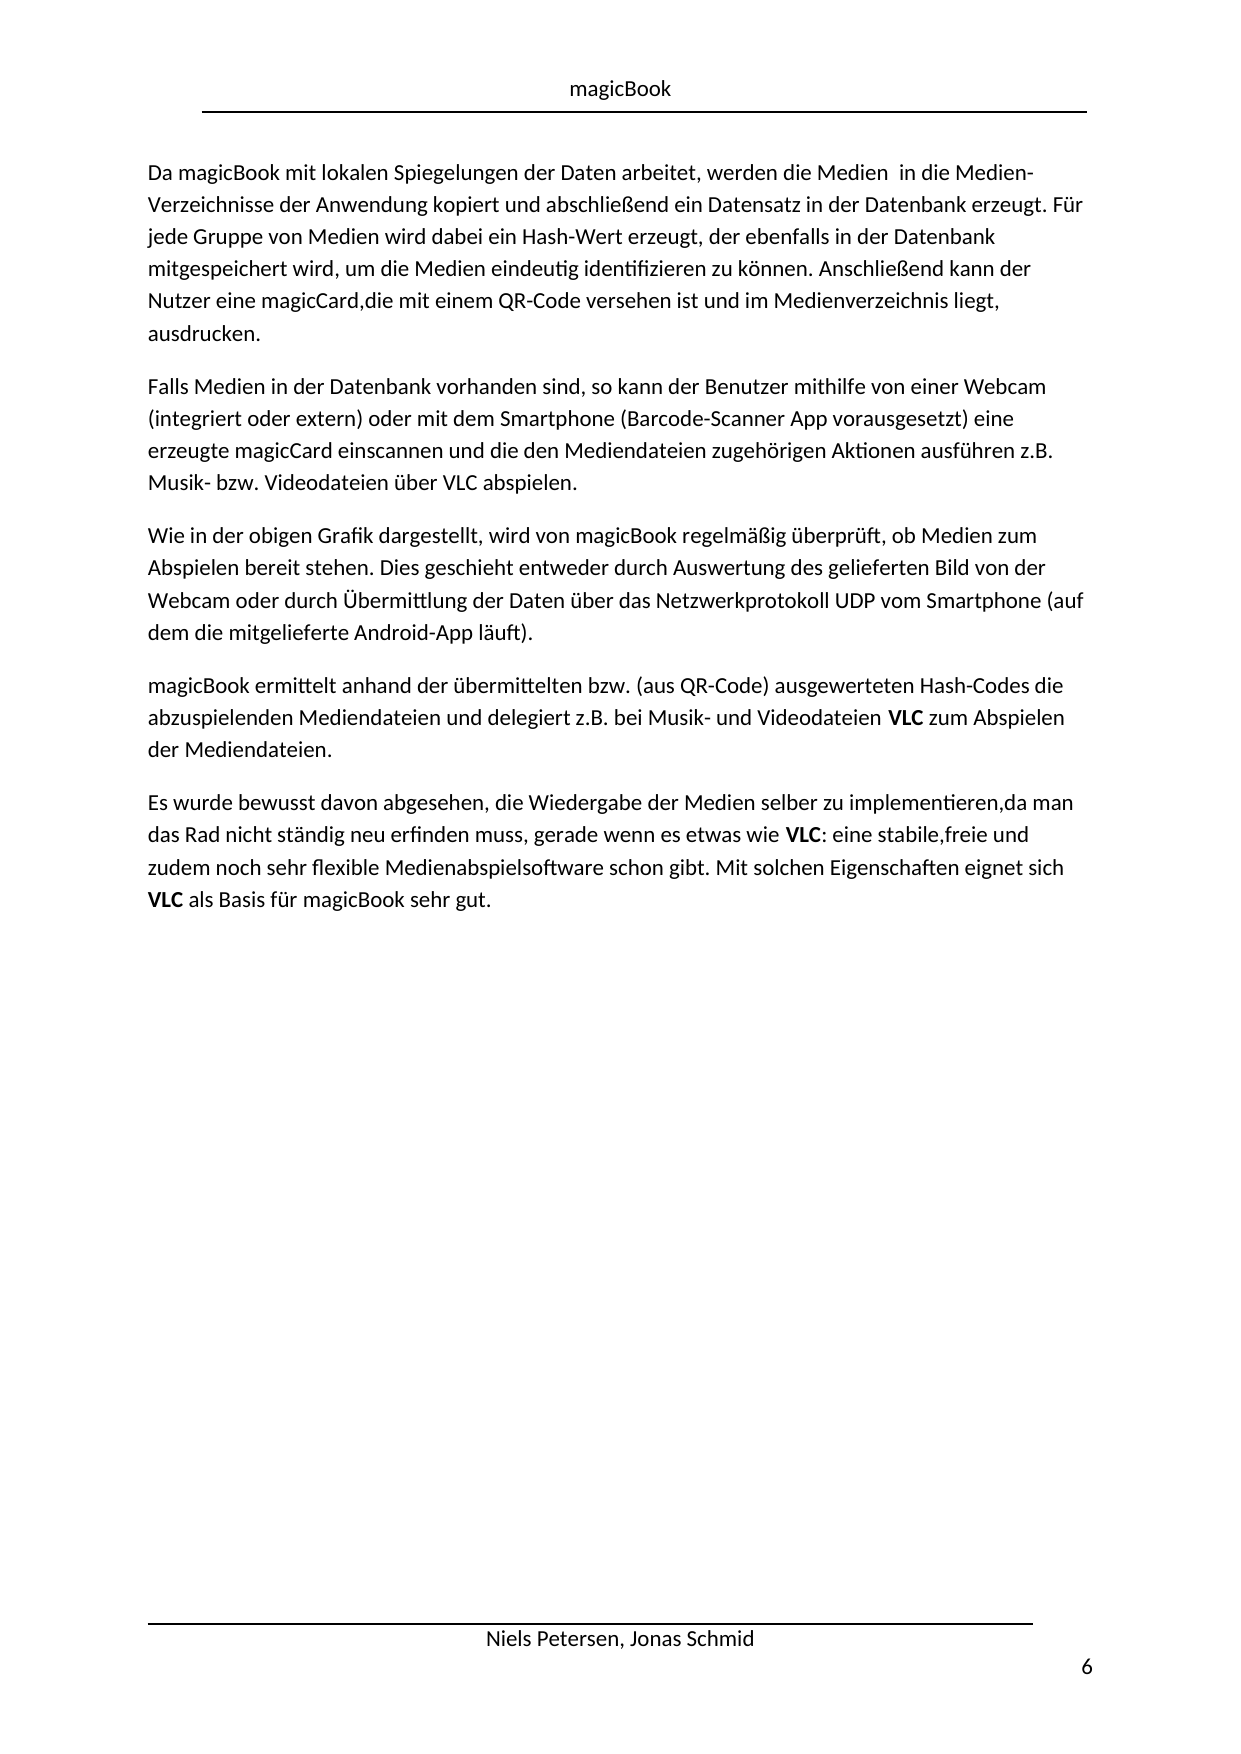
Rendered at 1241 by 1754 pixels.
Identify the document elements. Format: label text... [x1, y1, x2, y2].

text Da magicBook mit lokalen Spiegelungen der Daten arbeitet, werden die Medien in die Medien-Verzeichnisse der Anwendung kopiert und abschließend ein Datensatz in der Datenbank erzeugt. Für jede Gruppe von Medien wird dabei ein Hash-Wert erzeugt, der ebenfalls in der Datenbank mitgespeichert wird, um die Medien eindeutig identifizieren zu können. Anschließend kann der Nutzer eine magicCard,die mit einem QR-Code versehen ist und im Medienverzeichnis liegt, ausdrucken. [148, 158, 1093, 347]
text Wie in der obigen Grafik dargestellt, wird von magicBook regelmäßig überprüft, ob Medien zum Abspielen bereit stehen. Dies geschieht entweder durch Auswertung des gelieferten Bild von der Webcam oder durch Übermittlung der Daten über das Netzwerkprotokoll UDP vom Smartphone (auf dem die mitgelieferte Android-App läuft). [148, 521, 1093, 646]
text magicBook ermittelt anhand der übermittelten bzw. (aus QR-Code) ausgewerteten Hash-Codes die abzuspielenden Mediendateien und delegiert z.B. bei Musik- und Videodateien VLC zum Abspielen der Mediendateien. [148, 671, 1093, 763]
text Falls Medien in der Datenbank vorhanden sind, so kann der Benutzer mithilfe von einer Webcam (integriert oder extern) oder mit dem Smartphone (Barcode-Scanner App vorausgesetzt) eine erzeugte magicCard einscannen und die den Mediendateien zugehörigen Aktionen ausführen z.B. Musik- bzw. Videodateien über VLC abspielen. [148, 372, 1093, 496]
text Es wurde bewusst davon abgesehen, die Wiedergabe der Medien selber zu implementieren,da man das Rad nicht ständig neu erfinden muss, gerade wenn es etwas wie VLC: eine stabile,freie und zudem noch sehr flexible Medienabspielsoftware schon gibt. Mit solchen Eigenschaften eignet sich VLC als Basis für magicBook sehr gut. [148, 788, 1093, 913]
